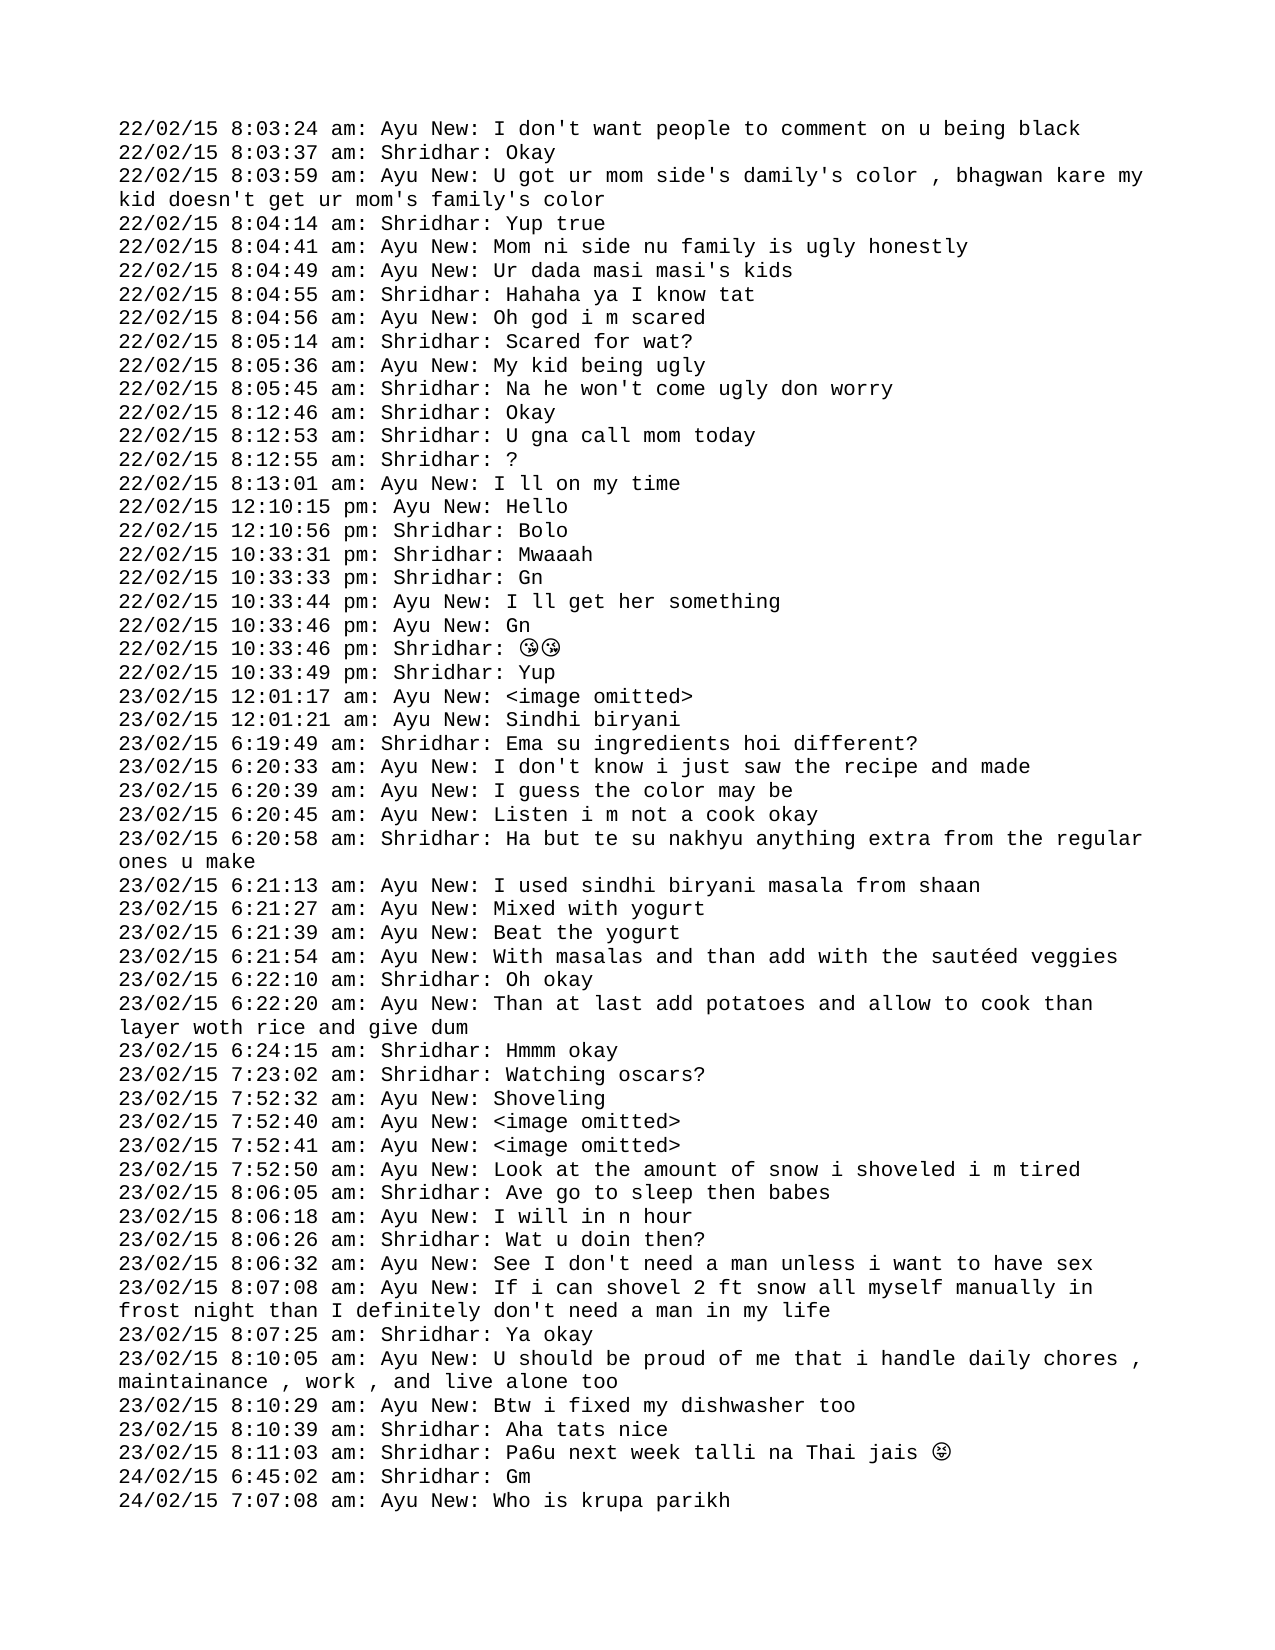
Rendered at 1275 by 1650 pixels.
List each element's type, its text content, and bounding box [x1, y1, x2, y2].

text 23/02/15 6:21:13 am: Ayu New: I used sindhi biryani masala from shaan [118, 875, 1157, 898]
text 23/02/15 12:01:21 am: Ayu New: Sindhi biryani [118, 709, 1157, 733]
text 23/02/15 7:52:40 am: Ayu New: <image omitted> [118, 1111, 1157, 1135]
text 23/02/15 6:22:10 am: Shridhar: Oh okay [118, 969, 1157, 993]
text 22/02/15 12:10:56 pm: Shridhar: Bolo [118, 520, 1157, 544]
text 23/02/15 8:06:05 am: Shridhar: Ave go to sleep then babes [118, 1182, 1157, 1206]
text 22/02/15 10:33:33 pm: Shridhar: Gn [118, 567, 1157, 591]
text 23/02/15 6:20:45 am: Ayu New: Listen i m not a cook okay [118, 804, 1157, 827]
text 23/02/15 6:20:39 am: Ayu New: I guess the color may be [118, 780, 1157, 804]
text 23/02/15 7:52:41 am: Ayu New: <image omitted> [118, 1135, 1157, 1158]
text 22/02/15 8:05:14 am: Shridhar: Scared for wat? [118, 331, 1157, 354]
text 22/02/15 8:05:36 am: Ayu New: My kid being ugly [118, 354, 1157, 378]
text 24/02/15 6:45:02 am: Shridhar: Gm [118, 1466, 1157, 1489]
text 22/02/15 12:10:15 pm: Ayu New: Hello [118, 496, 1157, 520]
text 22/02/15 10:33:49 pm: Shridhar: Yup [118, 662, 1157, 686]
text 23/02/15 6:21:39 am: Ayu New: Beat the yogurt [118, 922, 1157, 946]
text 23/02/15 8:07:08 am: Ayu New: If i can shovel 2 ft snow all myself manually in frost night than I definitely don't need a man in my life [118, 1277, 1157, 1324]
text 23/02/15 8:10:05 am: Ayu New: U should be proud of me that i handle daily chores , maintainance , work , and live alone too [118, 1348, 1157, 1395]
text 23/02/15 6:21:27 am: Ayu New: Mixed with yogurt [118, 898, 1157, 922]
text 22/02/15 8:12:53 am: Shridhar: U gna call mom today [118, 426, 1157, 449]
text 22/02/15 8:03:24 am: Ayu New: I don't want people to comment on u being black [118, 118, 1157, 142]
text 23/02/15 8:06:32 am: Ayu New: See I don't need a man unless i want to have sex [118, 1253, 1157, 1277]
text 23/02/15 7:52:50 am: Ayu New: Look at the amount of snow i shoveled i m tired [118, 1158, 1157, 1182]
text 24/02/15 7:07:08 am: Ayu New: Who is krupa parikh [118, 1489, 1157, 1513]
text 22/02/15 8:04:41 am: Ayu New: Mom ni side nu family is ugly honestly [118, 236, 1157, 260]
text 23/02/15 8:10:29 am: Ayu New: Btw i fixed my dishwasher too [118, 1395, 1157, 1419]
text 23/02/15 8:10:39 am: Shridhar: Aha tats nice [118, 1419, 1157, 1442]
text 23/02/15 8:11:03 am: Shridhar: Pa6u next week talli na Thai jais 😝 [118, 1442, 1157, 1466]
text 23/02/15 6:20:58 am: Shridhar: Ha but te su nakhyu anything extra from the regular ones u make [118, 827, 1157, 875]
text 22/02/15 10:33:46 pm: Shridhar: 😘😘 [118, 638, 1157, 662]
text 23/02/15 6:24:15 am: Shridhar: Hmmm okay [118, 1040, 1157, 1064]
text 23/02/15 7:23:02 am: Shridhar: Watching oscars? [118, 1064, 1157, 1088]
text 22/02/15 8:05:45 am: Shridhar: Na he won't come ugly don worry [118, 378, 1157, 402]
text 22/02/15 8:12:55 am: Shridhar: ? [118, 449, 1157, 473]
text 23/02/15 6:20:33 am: Ayu New: I don't know i just saw the recipe and made [118, 757, 1157, 780]
text 23/02/15 6:21:54 am: Ayu New: With masalas and than add with the sautéed veggies [118, 946, 1157, 969]
text 22/02/15 10:33:46 pm: Ayu New: Gn [118, 615, 1157, 638]
text 22/02/15 8:04:49 am: Ayu New: Ur dada masi masi's kids [118, 260, 1157, 284]
text 23/02/15 8:07:25 am: Shridhar: Ya okay [118, 1324, 1157, 1348]
text 23/02/15 8:06:18 am: Ayu New: I will in n hour [118, 1206, 1157, 1229]
text 22/02/15 8:13:01 am: Ayu New: I ll on my time [118, 473, 1157, 496]
text 22/02/15 8:12:46 am: Shridhar: Okay [118, 402, 1157, 426]
text 22/02/15 8:03:59 am: Ayu New: U got ur mom side's damily's color , bhagwan kare my kid doesn't get ur mom's family's color [118, 165, 1157, 213]
text 22/02/15 8:03:37 am: Shridhar: Okay [118, 142, 1157, 165]
text 22/02/15 10:33:44 pm: Ayu New: I ll get her something [118, 591, 1157, 615]
text 23/02/15 6:19:49 am: Shridhar: Ema su ingredients hoi different? [118, 733, 1157, 757]
text 22/02/15 8:04:55 am: Shridhar: Hahaha ya I know tat [118, 284, 1157, 307]
text 23/02/15 7:52:32 am: Ayu New: Shoveling [118, 1088, 1157, 1111]
text 22/02/15 8:04:14 am: Shridhar: Yup true [118, 213, 1157, 236]
text 23/02/15 6:22:20 am: Ayu New: Than at last add potatoes and allow to cook than layer woth rice and give dum [118, 993, 1157, 1040]
text 23/02/15 12:01:17 am: Ayu New: <image omitted> [118, 686, 1157, 709]
text 22/02/15 10:33:31 pm: Shridhar: Mwaaah [118, 544, 1157, 567]
text 22/02/15 8:04:56 am: Ayu New: Oh god i m scared [118, 307, 1157, 331]
text 23/02/15 8:06:26 am: Shridhar: Wat u doin then? [118, 1229, 1157, 1253]
